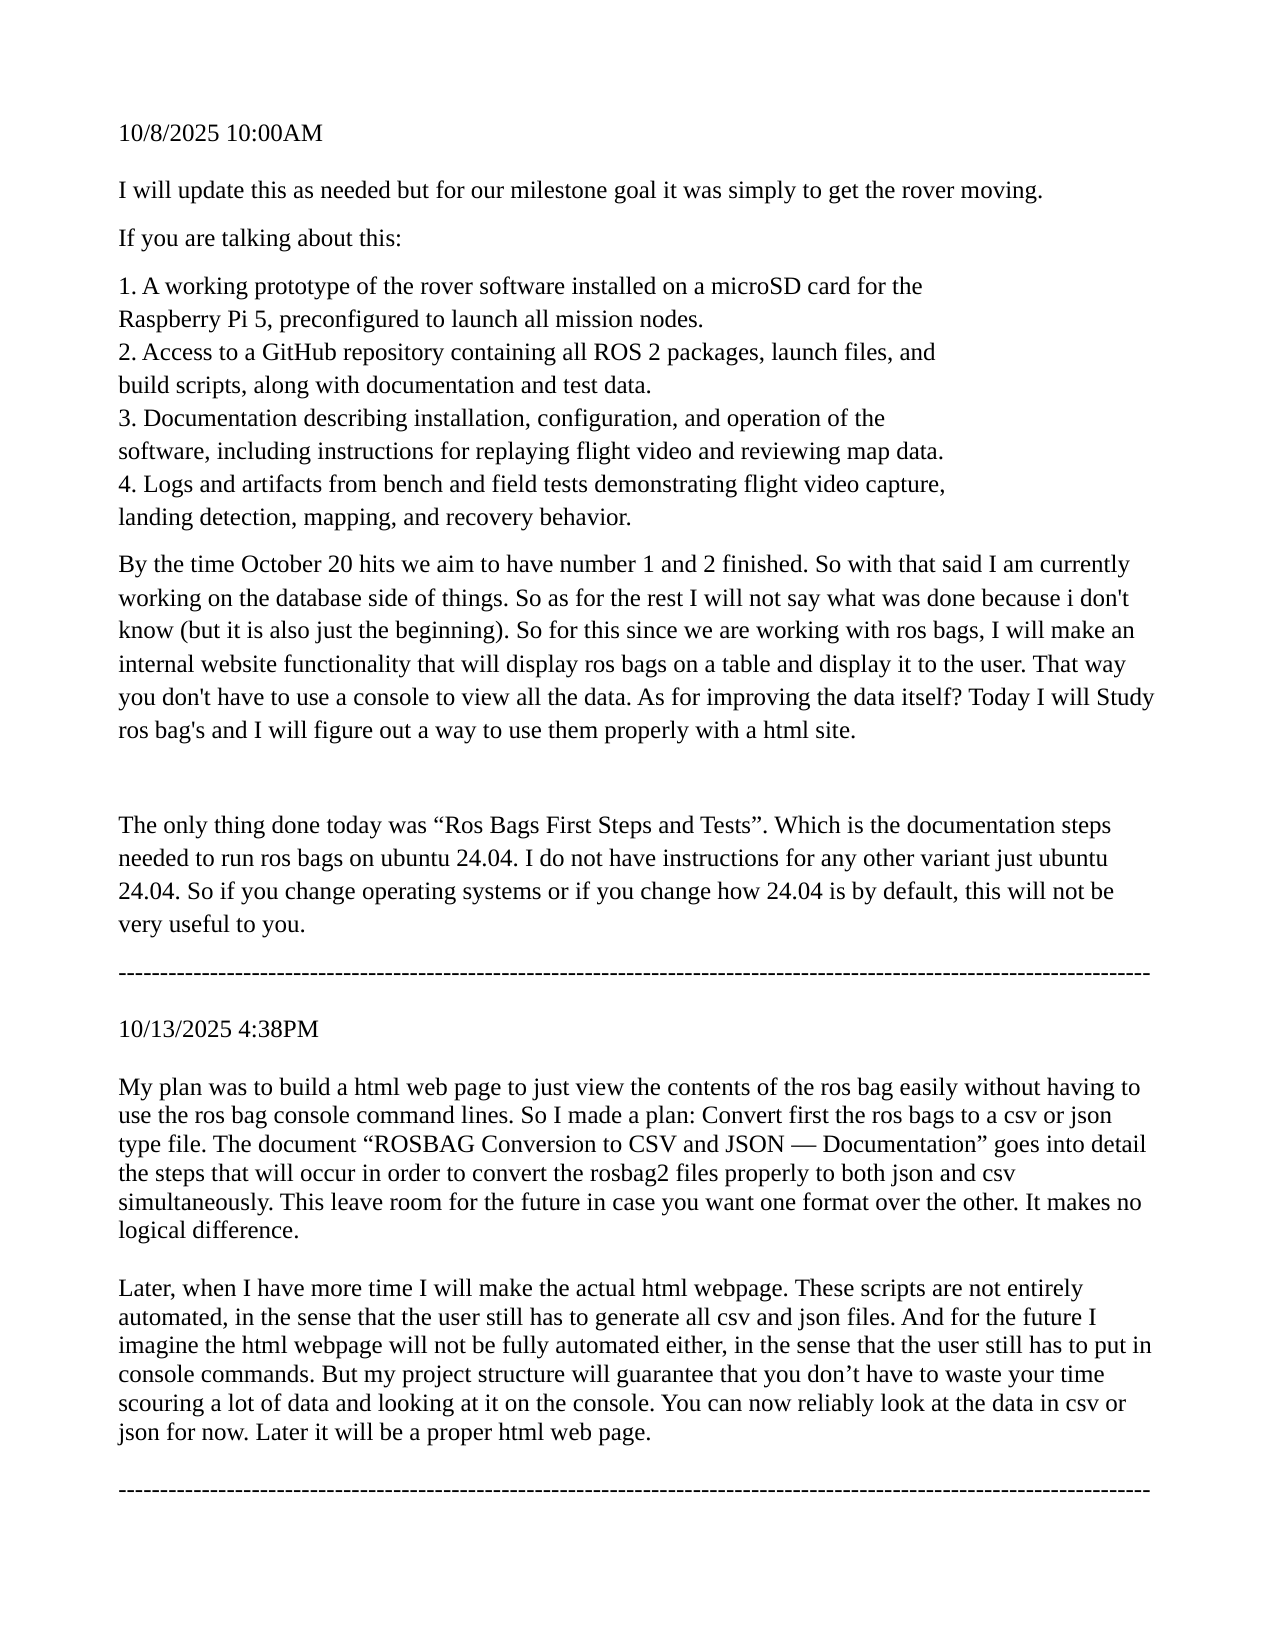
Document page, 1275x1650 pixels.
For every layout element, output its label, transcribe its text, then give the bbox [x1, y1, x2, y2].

text If you are talking about this: [118, 223, 1157, 252]
text 1. A working prototype of the rover software installed on a microSD card for the Raspberry Pi 5, preconfigured to launch all mission nodes. 2. Access to a GitHub repository containing all ROS 2 packages, launch files, and build scripts, along with documentation and test data. 3. Documentation describing installation, configuration, and operation of the software, including instructions for replaying flight video and reviewing map data. 4. Logs and artifacts from bench and field tests demonstrating flight video capture, landing detection, mapping, and recovery behavior. [118, 271, 1157, 531]
text My plan was to build a html web page to just view the contents of the ros bag easily without having to use the ros bag console command lines. So I made a plan: Convert first the ros bags to a csv or json type file. The document “ROSBAG Conversion to CSV and JSON — Documentation” goes into detail the steps that will occur in order to convert the rosbag2 files properly to both json and csv simultaneously. This leave room for the future in case you want one format over the other. It makes no logical difference. [118, 1072, 1157, 1244]
text ---------------------------------------------------------------------------------------------------------------------------- [118, 1474, 1157, 1503]
text 10/13/2025 4:38PM [118, 1014, 1157, 1043]
text I will update this as needed but for our milestone goal it was simply to get the rover moving. [118, 176, 1157, 204]
text ---------------------------------------------------------------------------------------------------------------------------- [118, 957, 1157, 985]
text By the time October 20 hits we aim to have number 1 and 2 finished. So with that said I am currently working on the database side of things. So as for the rest I will not say what was done because i don't know (but it is also just the beginning). So for this since we are working with ros bags, I will make an internal website functionality that will display ros bags on a table and display it to the user. That way you don't have to use a console to view all the data. As for improving the data itself? Today I will Study ros bag's and I will figure out a way to use them properly with a html site. [118, 549, 1157, 743]
text 10/8/2025 10:00AM [118, 118, 1157, 147]
text Later, when I have more time I will make the actual html webpage. These scripts are not entirely automated, in the sense that the user still has to generate all csv and json files. And for the future I imagine the html webpage will not be fully automated either, in the sense that the user still has to put in console commands. But my project structure will guarantee that you don’t have to waste your time scouring a lot of data and looking at it on the console. You can now reliably look at the data in csv or json for now. Later it will be a proper html web page. [118, 1273, 1157, 1445]
text The only thing done today was “Ros Bags First Steps and Tests”. Which is the documentation steps needed to run ros bags on ubuntu 24.04. I do not have instructions for any other variant just ubuntu 24.04. So if you change operating systems or if you change how 24.04 is by default, this will not be very useful to you. [118, 810, 1157, 938]
